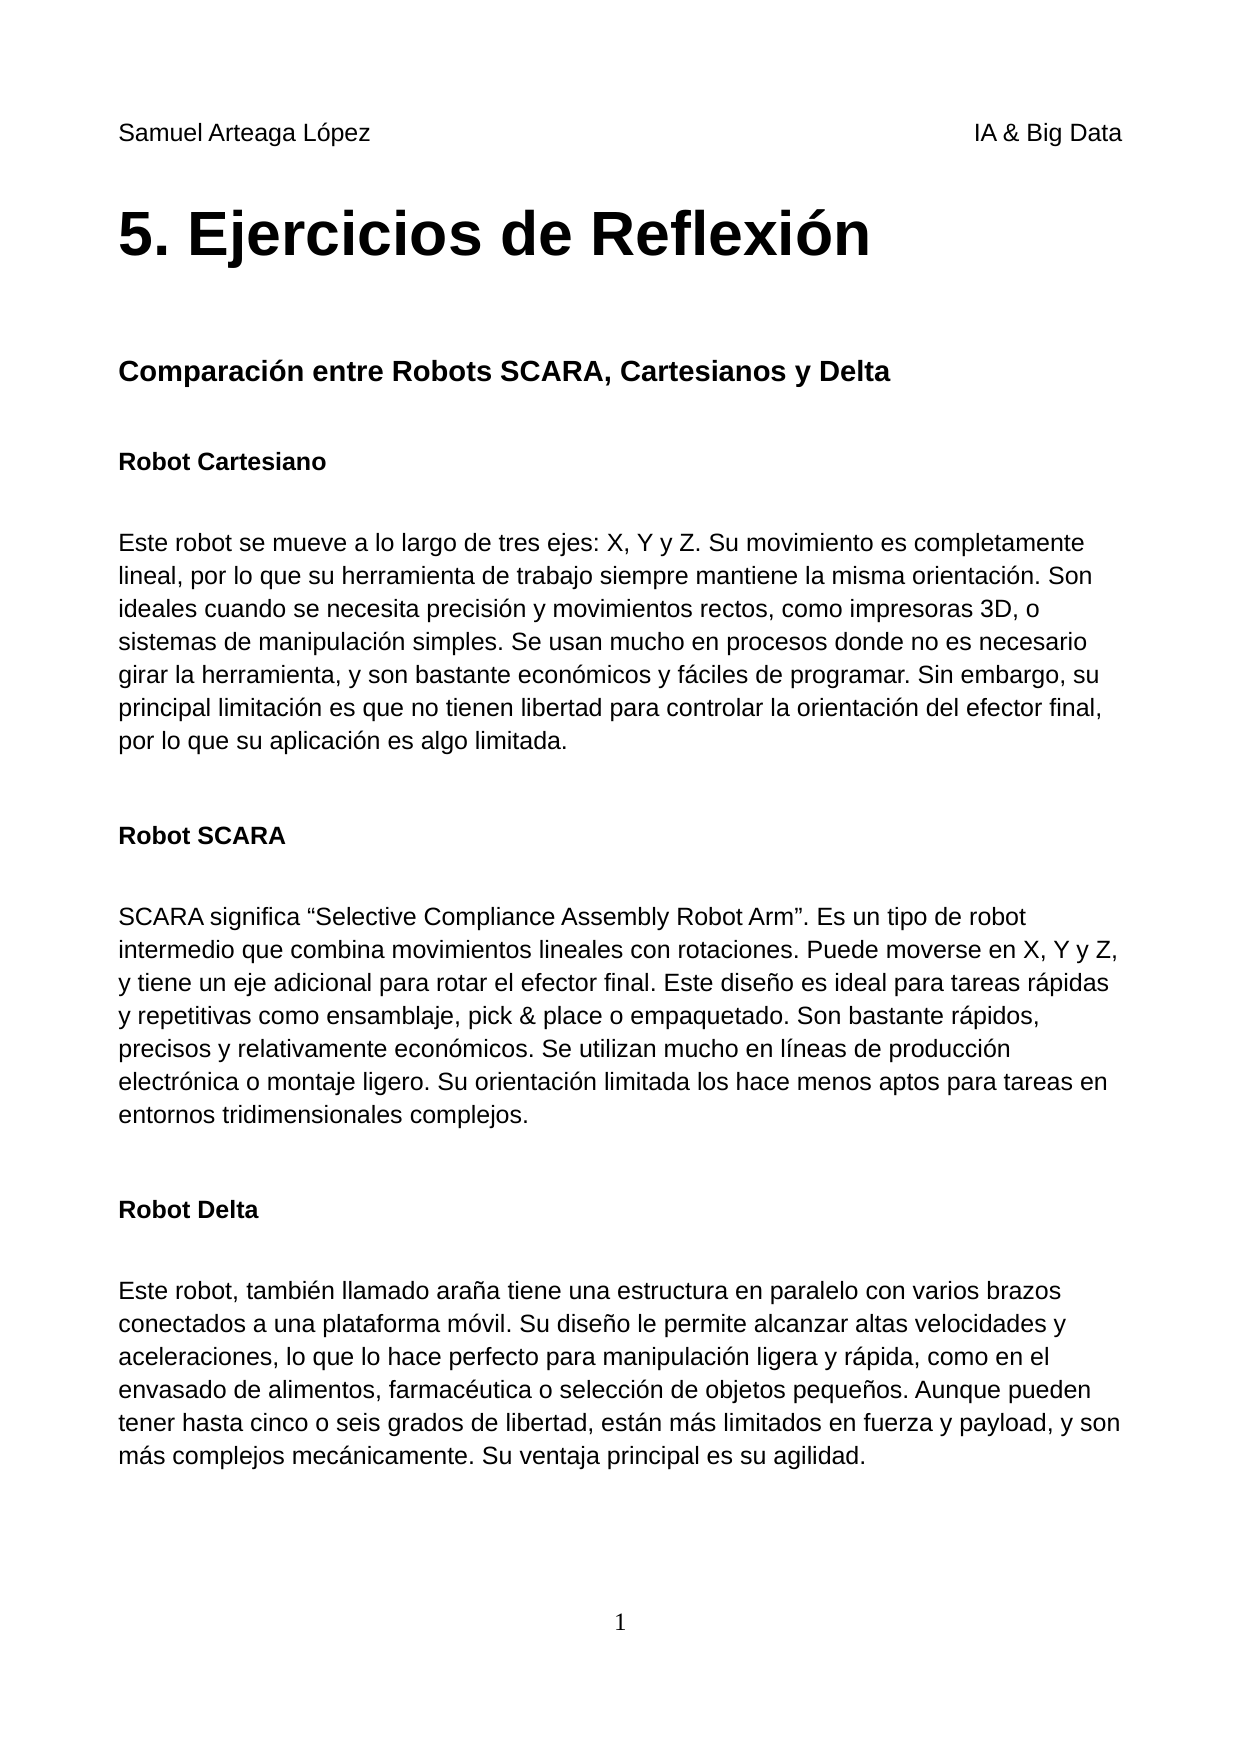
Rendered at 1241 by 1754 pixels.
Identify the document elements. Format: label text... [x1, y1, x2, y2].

text Robot Cartesiano [118, 447, 1122, 476]
subtitle Comparación entre Robots SCARA, Cartesianos y Delta [118, 354, 1122, 387]
text Este robot, también llamado araña tiene una estructura en paralelo con varios brazos conectados a una plataforma móvil. Su diseño le permite alcanzar altas velocidades y aceleraciones, lo que lo hace perfecto para manipulación ligera y rápida, como en el envasado de alimentos, farmacéutica o selección de objetos pequeños. Aunque pueden tener hasta cinco o seis grados de libertad, están más limitados en fuerza y payload, y son más complejos mecánicamente. Su ventaja principal es su agilidad. [118, 1243, 1122, 1470]
text Este robot se mueve a lo largo de tres ejes: X, Y y Z. Su movimiento es completamente lineal, por lo que su herramienta de trabajo siempre mantiene la misma orientación. Son ideales cuando se necesita precisión y movimientos rectos, como impresoras 3D, o sistemas de manipulación simples. Se usan mucho en procesos donde no es necesario girar la herramienta, y son bastante económicos y fáciles de programar. Sin embargo, su principal limitación es que no tienen libertad para controlar la orientación del efector final, por lo que su aplicación es algo limitada. [118, 495, 1122, 755]
text SCARA significa “Selective Compliance Assembly Robot Arm”. Es un tipo de robot intermedio que combina movimientos lineales con rotaciones. Puede moverse en X, Y y Z, y tiene un eje adicional para rotar el efector final. Este diseño es ideal para tareas rápidas y repetitivas como ensamblaje, pick & place o empaquetado. Son bastante rápidos, precisos y relativamente económicos. Se utilizan mucho en líneas de producción electrónica o montaje ligero. Su orientación limitada los hace menos aptos para tareas en entornos tridimensionales complejos. [118, 869, 1122, 1129]
text Robot SCARA [118, 821, 1122, 850]
text Robot Delta [118, 1195, 1122, 1224]
subtitle 5. Ejercicios de Reflexión [118, 197, 1122, 269]
